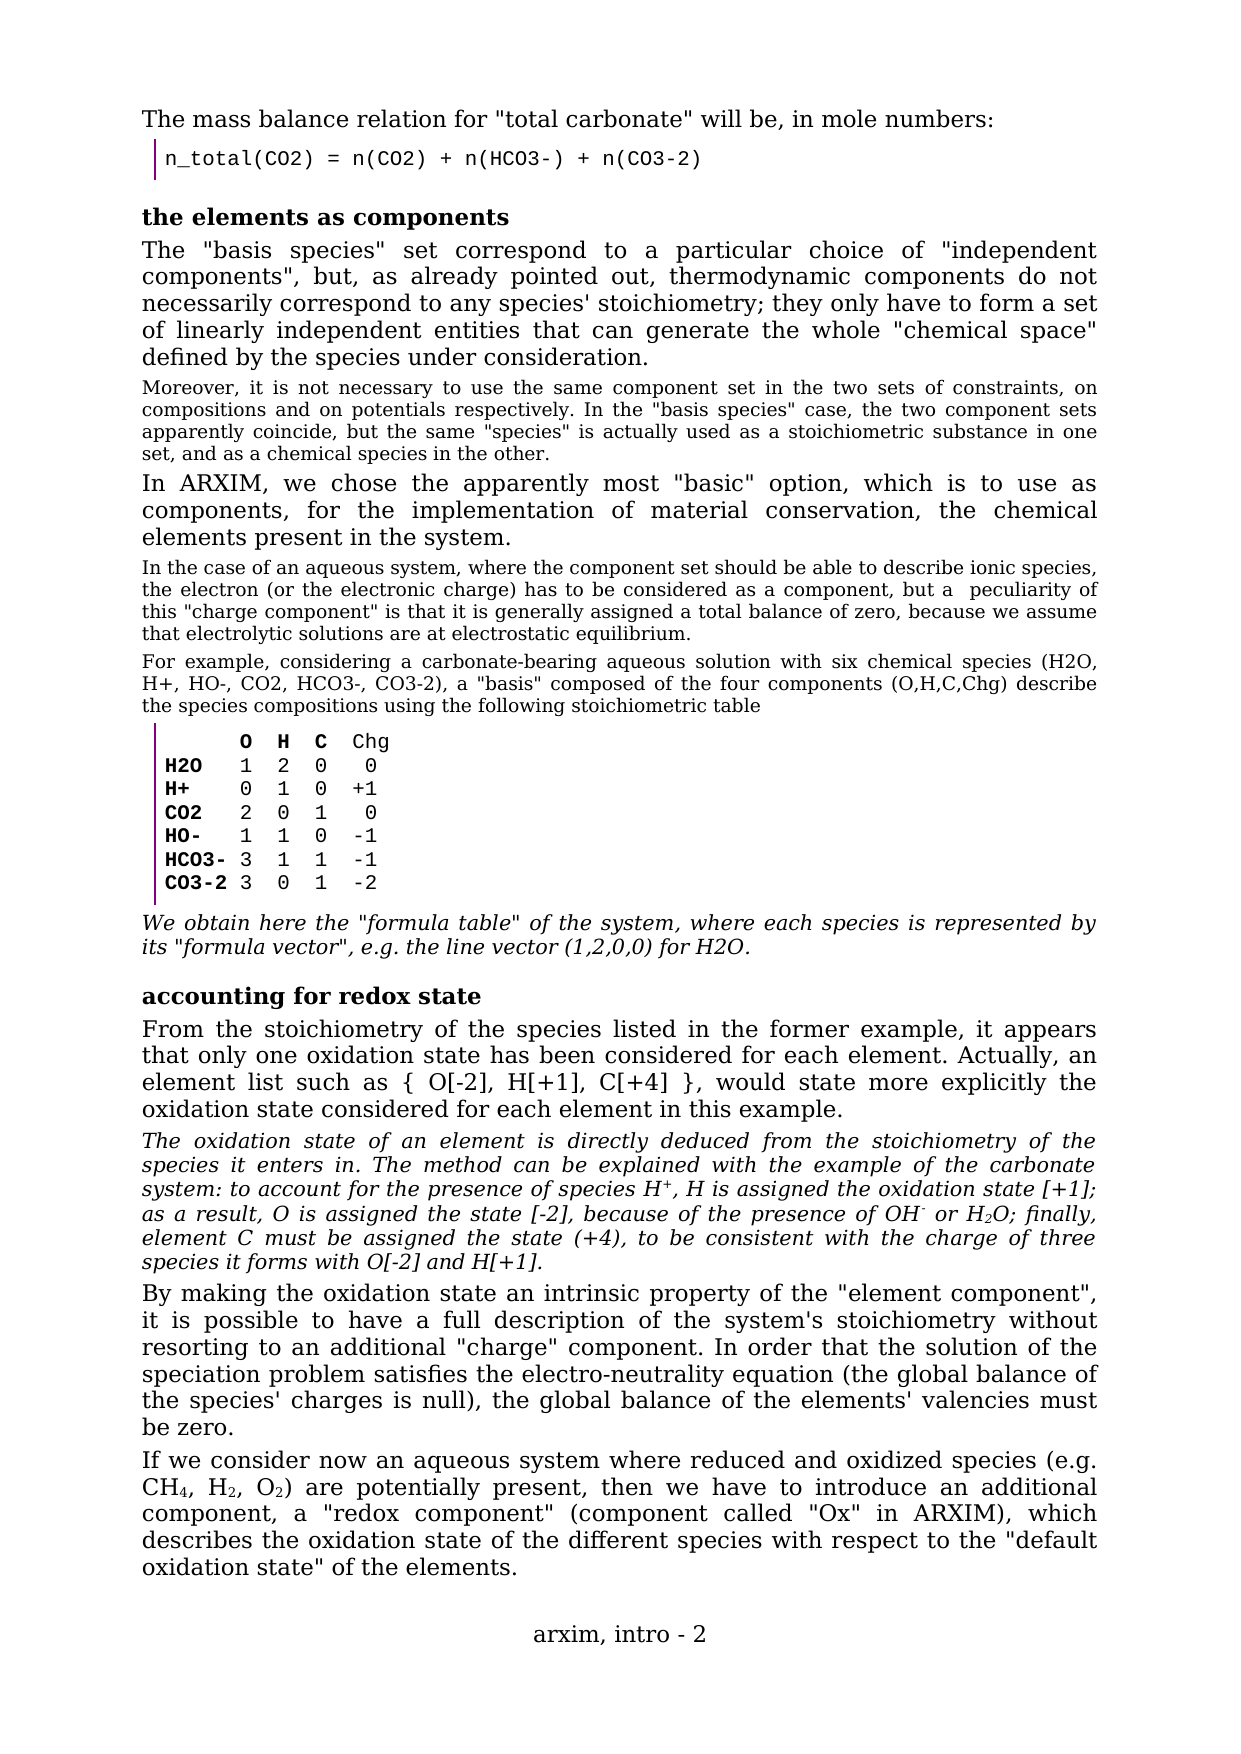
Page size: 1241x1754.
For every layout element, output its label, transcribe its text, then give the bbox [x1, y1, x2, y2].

text The mass balance relation for "total carbonate" will be, in mole numbers: [142, 106, 1098, 133]
text The "basis species" set correspond to a particular choice of "independent components", but, as already pointed out, thermodynamic components do not necessarily correspond to any species' stoichiometry; they only have to form a set of linearly independent entities that can generate the whole "chemical space" defined by the species under consideration. [142, 237, 1098, 371]
text O H C Chg H2O 1 2 0 0 H+ 0 1 0 +1 CO2 2 0 1 0 HO- 1 1 0 -1 HCO3- 3 1 1 -1 CO3-2 3 0 1 -2 [153, 722, 1134, 905]
text We obtain here the "formula table" of the system, where each species is represented by its "formula vector", e.g. the line vector (1,2,0,0) for H2O. [142, 911, 1098, 959]
subtitle accounting for redox state [142, 983, 1134, 1010]
text In ARXIM, we chose the apparently most "basic" option, which is to use as components, for the implementation of material conservation, the chemical elements present in the system. [142, 470, 1098, 551]
text By making the oxidation state an intrinsic property of the "element component", it is possible to have a full description of the system's stoichiometry without resorting to an additional "charge" component. In order that the solution of the speciation problem satisfies the electro-neutrality equation (the global balance of the species' charges is null), the global balance of the elements' valencies must be zero. [142, 1281, 1098, 1441]
text Moreover, it is not necessary to use the same component set in the two sets of constraints, on compositions and on potentials respectively. In the "basis species" case, the two component sets apparently coincide, but the same "species" is actually used as a stoichiometric substance in one set, and as a chemical species in the other. [142, 377, 1098, 464]
subtitle the elements as components [142, 204, 1134, 231]
text From the stoichiometry of the species listed in the former example, it appears that only one oxidation state has been considered for each element. Actually, an element list such as { O[-2], H[+1], C[+4] }, would state more explicitly the oxidation state considered for each element in this example. [142, 1016, 1098, 1123]
text n_total(CO2) = n(CO2) + n(HCO3-) + n(CO3-2) [156, 139, 1134, 180]
text If we consider now an aqueous system where reduced and oxidized species (e.g. CH4, H2, O2) are potentially present, then we have to introduce an additional component, a "redox component" (component called "Ox" in ARXIM), which describes the oxidation state of the different species with respect to the "default oxidation state" of the elements. [142, 1447, 1098, 1581]
text In the case of an aqueous system, where the component set should be able to describe ionic species, the electron (or the electronic charge) has to be considered as a component, but a peculiarity of this "charge component" is that it is generally assigned a total balance of zero, because we assume that electrolytic solutions are at electrostatic equilibrium. [142, 557, 1098, 644]
text For example, considering a carbonate-bearing aqueous solution with six chemical species (H2O, H+, HO-, CO2, HCO3-, CO3-2), a "basis" composed of the four components (O,H,C,Chg) describe the species compositions using the following stoichiometric table [142, 651, 1098, 716]
text The oxidation state of an element is directly deduced from the stoichiometry of the species it enters in. The method can be explained with the example of the carbonate system: to account for the presence of species H+, H is assigned the oxidation state [+1]; as a result, O is assigned the state [-2], because of the presence of OH- or H2O; finally, element C must be assigned the state (+4), to be consistent with the charge of three species it forms with O[-2] and H[+1]. [142, 1129, 1098, 1274]
